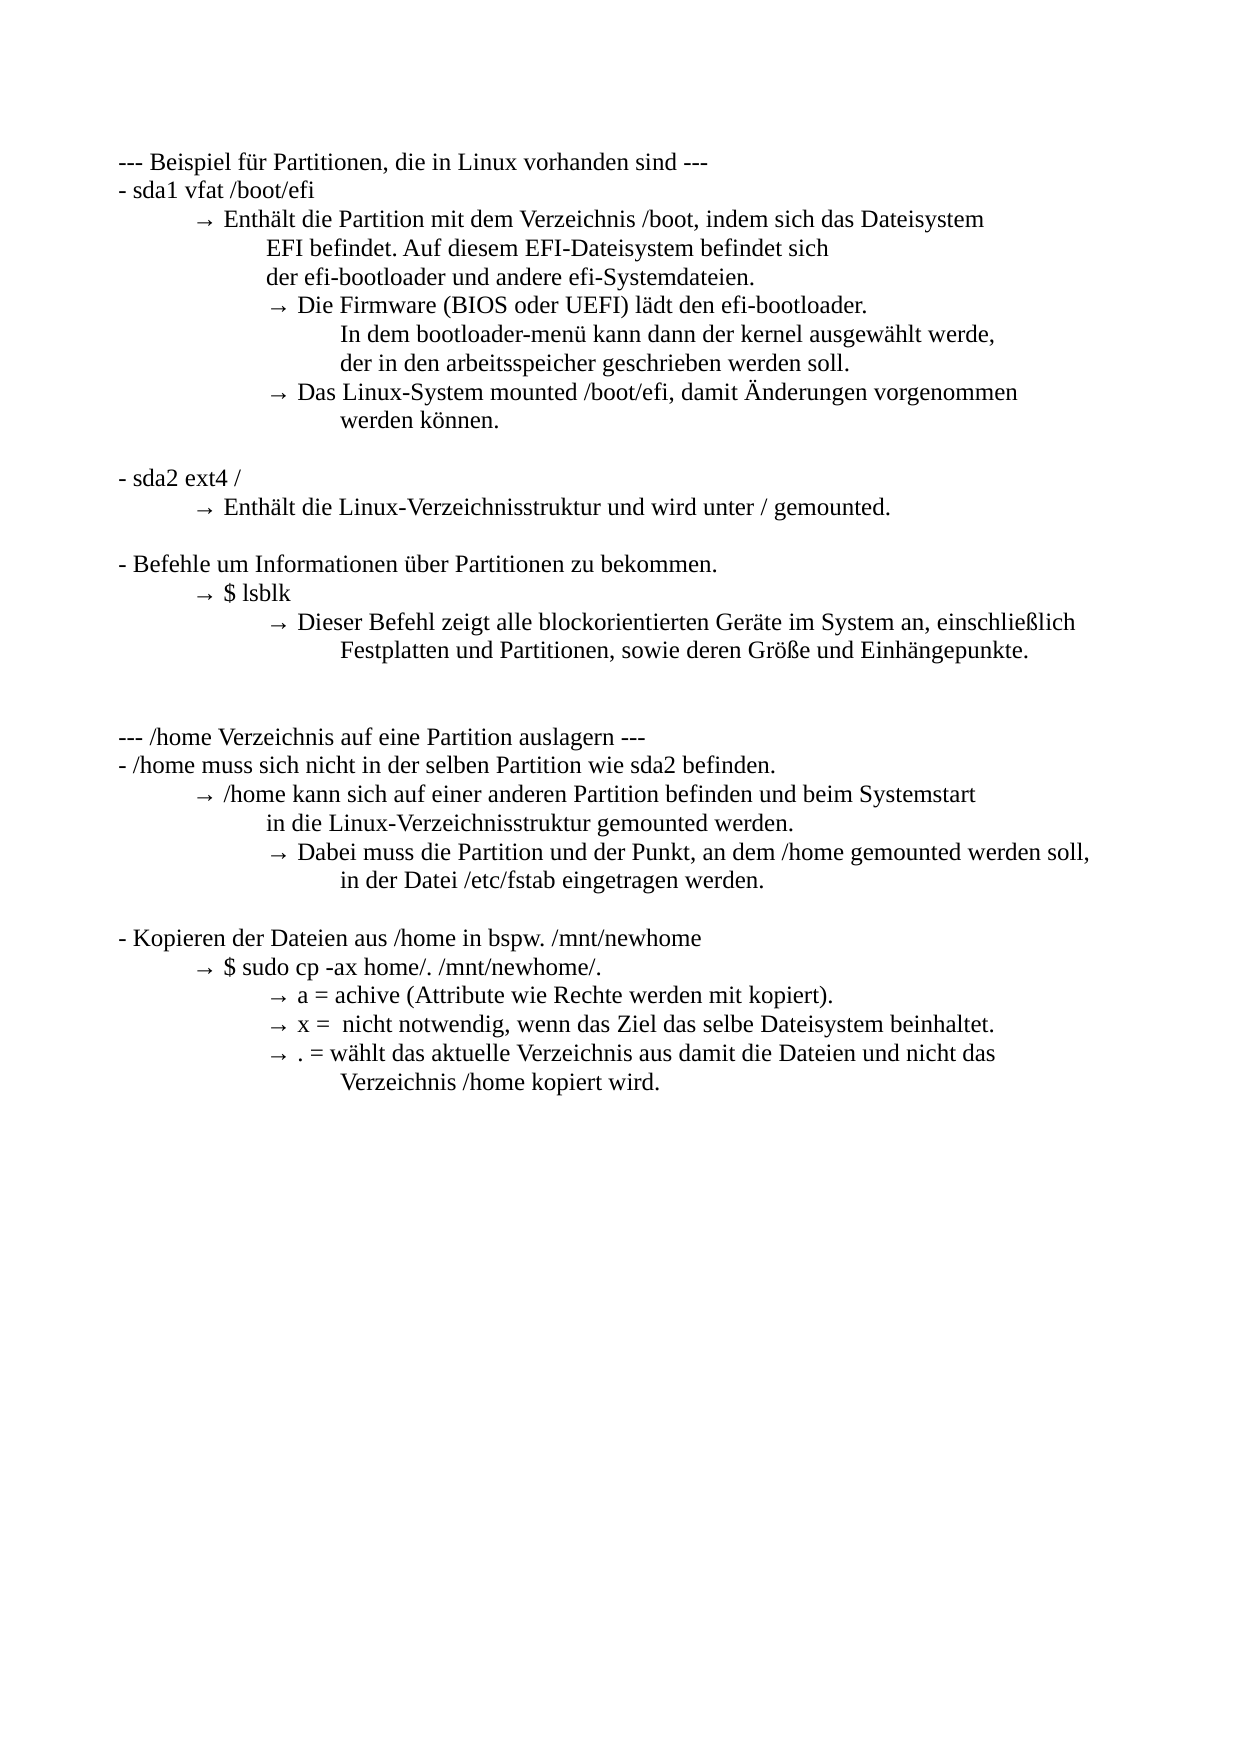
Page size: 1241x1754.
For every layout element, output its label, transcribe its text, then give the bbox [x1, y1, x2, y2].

text - /home muss sich nicht in der selben Partition wie sda2 befinden. [118, 751, 1122, 779]
text EFI befindet. Auf diesem EFI-Dateisystem befindet sich [118, 233, 1122, 262]
text - sda2 ext4 / [118, 463, 1122, 492]
text der efi-bootloader und andere efi-Systemdateien. [118, 262, 1122, 291]
text → $ lsblk [118, 578, 1122, 607]
text → Das Linux-System mounted /boot/efi, damit Änderungen vorgenommen [118, 377, 1122, 406]
text in die Linux-Verzeichnisstruktur gemounted werden. [118, 808, 1122, 837]
text der in den arbeitsspeicher geschrieben werden soll. [118, 348, 1122, 377]
text --- /home Verzeichnis auf eine Partition auslagern --- [118, 722, 1122, 751]
text → Enthält die Linux-Verzeichnisstruktur und wird unter / gemounted. [118, 492, 1122, 521]
text - Kopieren der Dateien aus /home in bspw. /mnt/newhome [118, 923, 1122, 952]
text - Befehle um Informationen über Partitionen zu bekommen. [118, 549, 1122, 578]
text → x = nicht notwendig, wenn das Ziel das selbe Dateisystem beinhaltet. [118, 1009, 1122, 1038]
text in der Datei /etc/fstab eingetragen werden. [118, 866, 1122, 894]
text Verzeichnis /home kopiert wird. [118, 1067, 1122, 1096]
text → Die Firmware (BIOS oder UEFI) lädt den efi-bootloader. [118, 291, 1122, 319]
text → Enthält die Partition mit dem Verzeichnis /boot, indem sich das Dateisystem [118, 204, 1122, 233]
text → Dieser Befehl zeigt alle blockorientierten Geräte im System an, einschließlich Festplatten und Partitionen, sowie deren Größe und Einhängepunkte. [118, 607, 1122, 664]
text In dem bootloader-menü kann dann der kernel ausgewählt werde, [118, 319, 1122, 348]
text → $ sudo cp -ax home/. /mnt/newhome/. [118, 952, 1122, 981]
text → a = achive (Attribute wie Rechte werden mit kopiert). [118, 981, 1122, 1009]
text → Dabei muss die Partition und der Punkt, an dem /home gemounted werden soll, [118, 837, 1122, 866]
text werden können. [118, 406, 1122, 434]
text - sda1 vfat /boot/efi [118, 176, 1122, 204]
text → /home kann sich auf einer anderen Partition befinden und beim Systemstart [118, 779, 1122, 808]
text --- Beispiel für Partitionen, die in Linux vorhanden sind --- [118, 147, 1122, 176]
text → . = wählt das aktuelle Verzeichnis aus damit die Dateien und nicht das [118, 1038, 1122, 1067]
